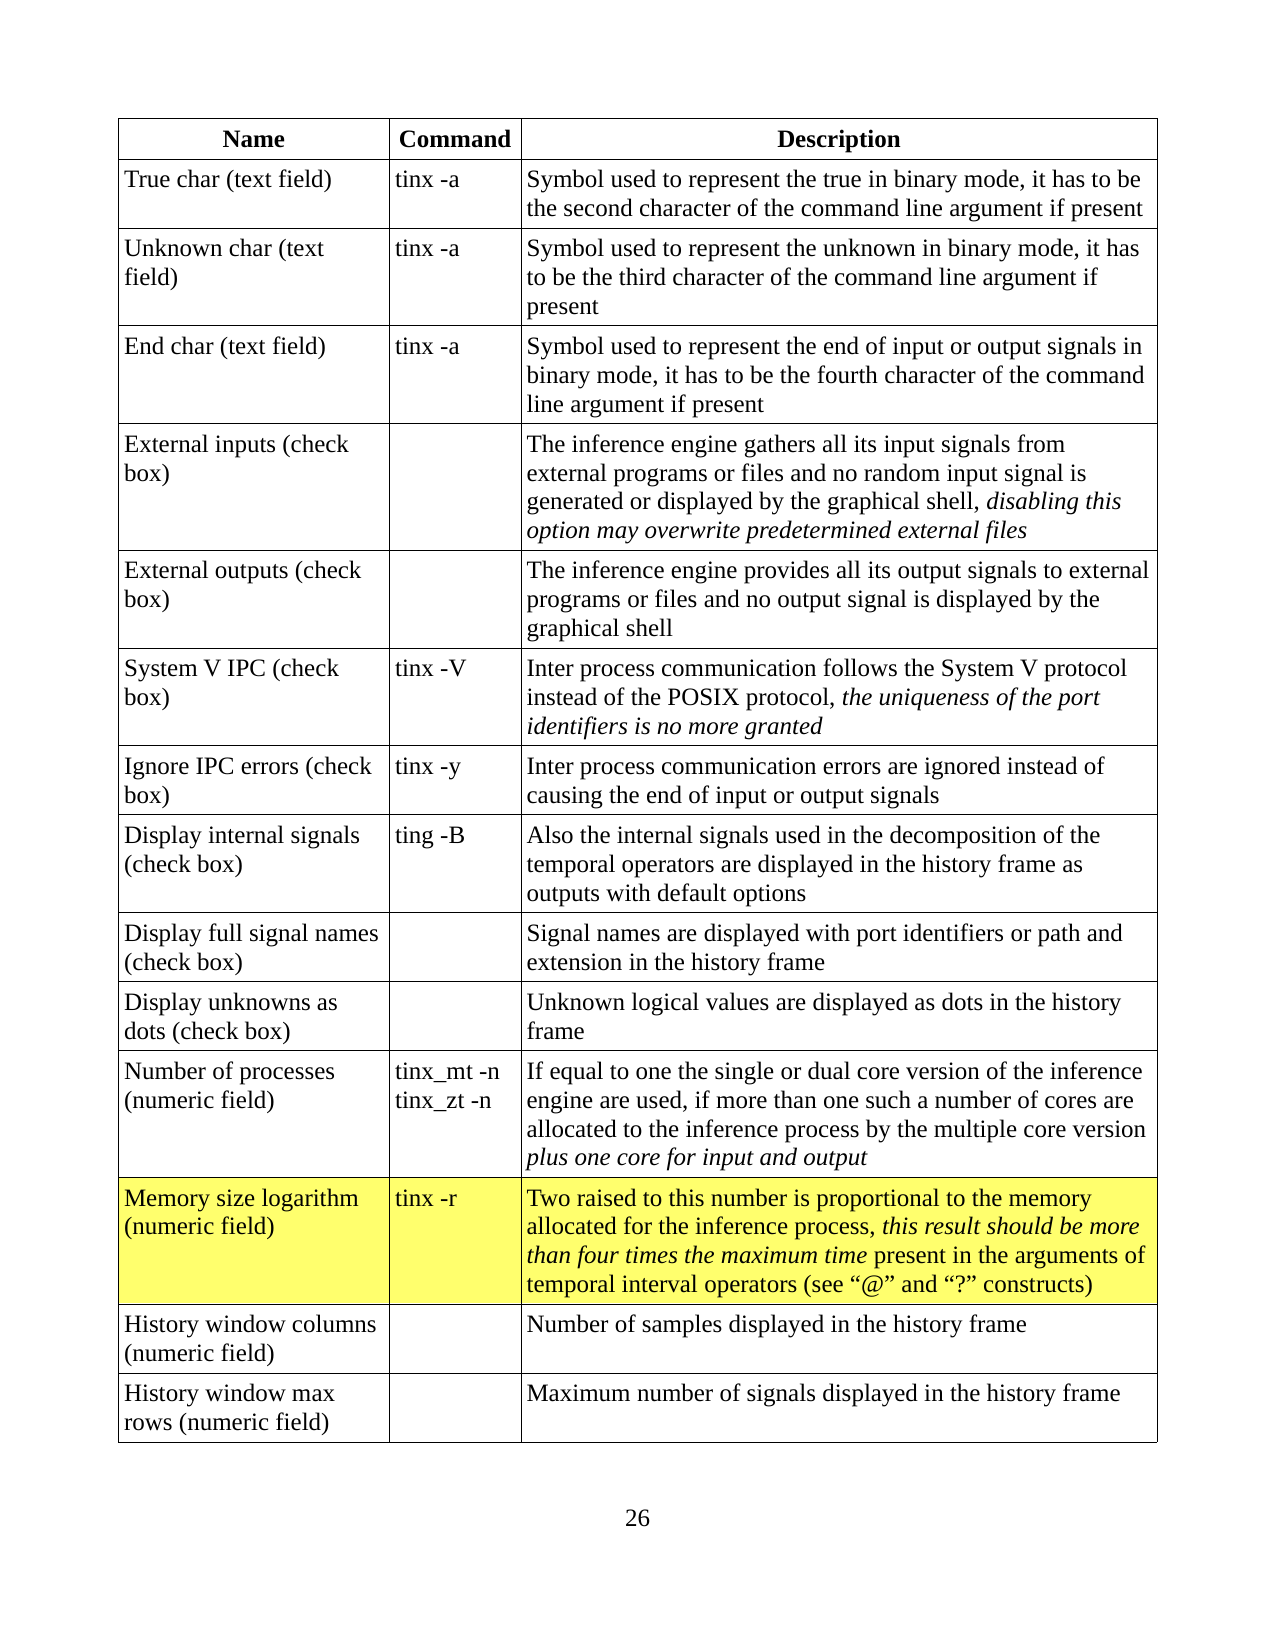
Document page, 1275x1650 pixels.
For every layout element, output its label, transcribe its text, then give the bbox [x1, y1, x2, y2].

table_cell Symbol used to represent the true in binary mode, it has to be the second character of the command line argument if present [522, 160, 1157, 227]
table_cell True char (text field) [119, 160, 389, 227]
table_header Command [390, 119, 521, 158]
table_cell tinx -r [390, 1178, 521, 1303]
table_cell History window columns (numeric field) [119, 1305, 389, 1372]
table_cell [390, 424, 521, 550]
table_cell Also the internal signals used in the decomposition of the temporal operators are displayed in the history frame as outputs with default options [522, 815, 1157, 912]
table_cell Number of samples displayed in the history frame [522, 1305, 1157, 1372]
table_cell [390, 1374, 521, 1442]
table_header Name [119, 119, 389, 158]
table_cell If equal to one the single or dual core version of the inference engine are used, if more than one such a number of cores are allocated to the inference process by the multiple core version plus one core for input and output [522, 1051, 1157, 1177]
table_cell Signal names are displayed with port identifiers or path and extension in the history frame [522, 913, 1157, 981]
table_cell Display full signal names (check box) [119, 913, 389, 981]
table_cell External inputs (check box) [119, 424, 389, 550]
table_cell Two raised to this number is proportional to the memory allocated for the inference process, this result should be more than four times the maximum time present in the arguments of temporal interval operators (see “@” and “?” constructs) [522, 1178, 1157, 1303]
table_cell [390, 982, 521, 1050]
table_cell Maximum number of signals displayed in the history frame [522, 1374, 1157, 1442]
table_cell tinx -y [390, 746, 521, 814]
table_cell tinx -V [390, 649, 521, 745]
table_cell Memory size logarithm (numeric field) [119, 1178, 389, 1303]
table_cell [390, 913, 521, 981]
table_cell Display internal signals (check box) [119, 815, 389, 912]
table_cell Inter process communication errors are ignored instead of causing the end of input or output signals [522, 746, 1157, 814]
table_cell External outputs (check box) [119, 551, 389, 647]
table_cell The inference engine gathers all its input signals from external programs or files and no random input signal is generated or displayed by the graphical shell, disabling this option may overwrite predetermined external files [522, 424, 1157, 550]
table_cell Unknown char (text field) [119, 229, 389, 325]
table_cell tinx -a [390, 229, 521, 325]
table_cell System V IPC (check box) [119, 649, 389, 745]
table_cell History window max rows (numeric field) [119, 1374, 389, 1442]
table_cell Inter process communication follows the System V protocol instead of the POSIX protocol, the uniqueness of the port identifiers is no more granted [522, 649, 1157, 745]
table_cell [390, 1305, 521, 1372]
table_cell tinx_mt -n tinx_zt -n [390, 1051, 521, 1177]
table_cell tinx -a [390, 326, 521, 423]
table_cell End char (text field) [119, 326, 389, 423]
table_cell Number of processes (numeric field) [119, 1051, 389, 1177]
table_cell [390, 551, 521, 647]
table_cell Symbol used to represent the unknown in binary mode, it has to be the third character of the command line argument if present [522, 229, 1157, 325]
table_cell Unknown logical values are displayed as dots in the history frame [522, 982, 1157, 1050]
table_cell Symbol used to represent the end of input or output signals in binary mode, it has to be the fourth character of the command line argument if present [522, 326, 1157, 423]
table_cell The inference engine provides all its output signals to external programs or files and no output signal is displayed by the graphical shell [522, 551, 1157, 647]
table_cell tinx -a [390, 160, 521, 227]
table_cell ting -B [390, 815, 521, 912]
table_header Description [522, 119, 1157, 158]
table_cell Display unknowns as dots (check box) [119, 982, 389, 1050]
table_cell Ignore IPC errors (check box) [119, 746, 389, 814]
